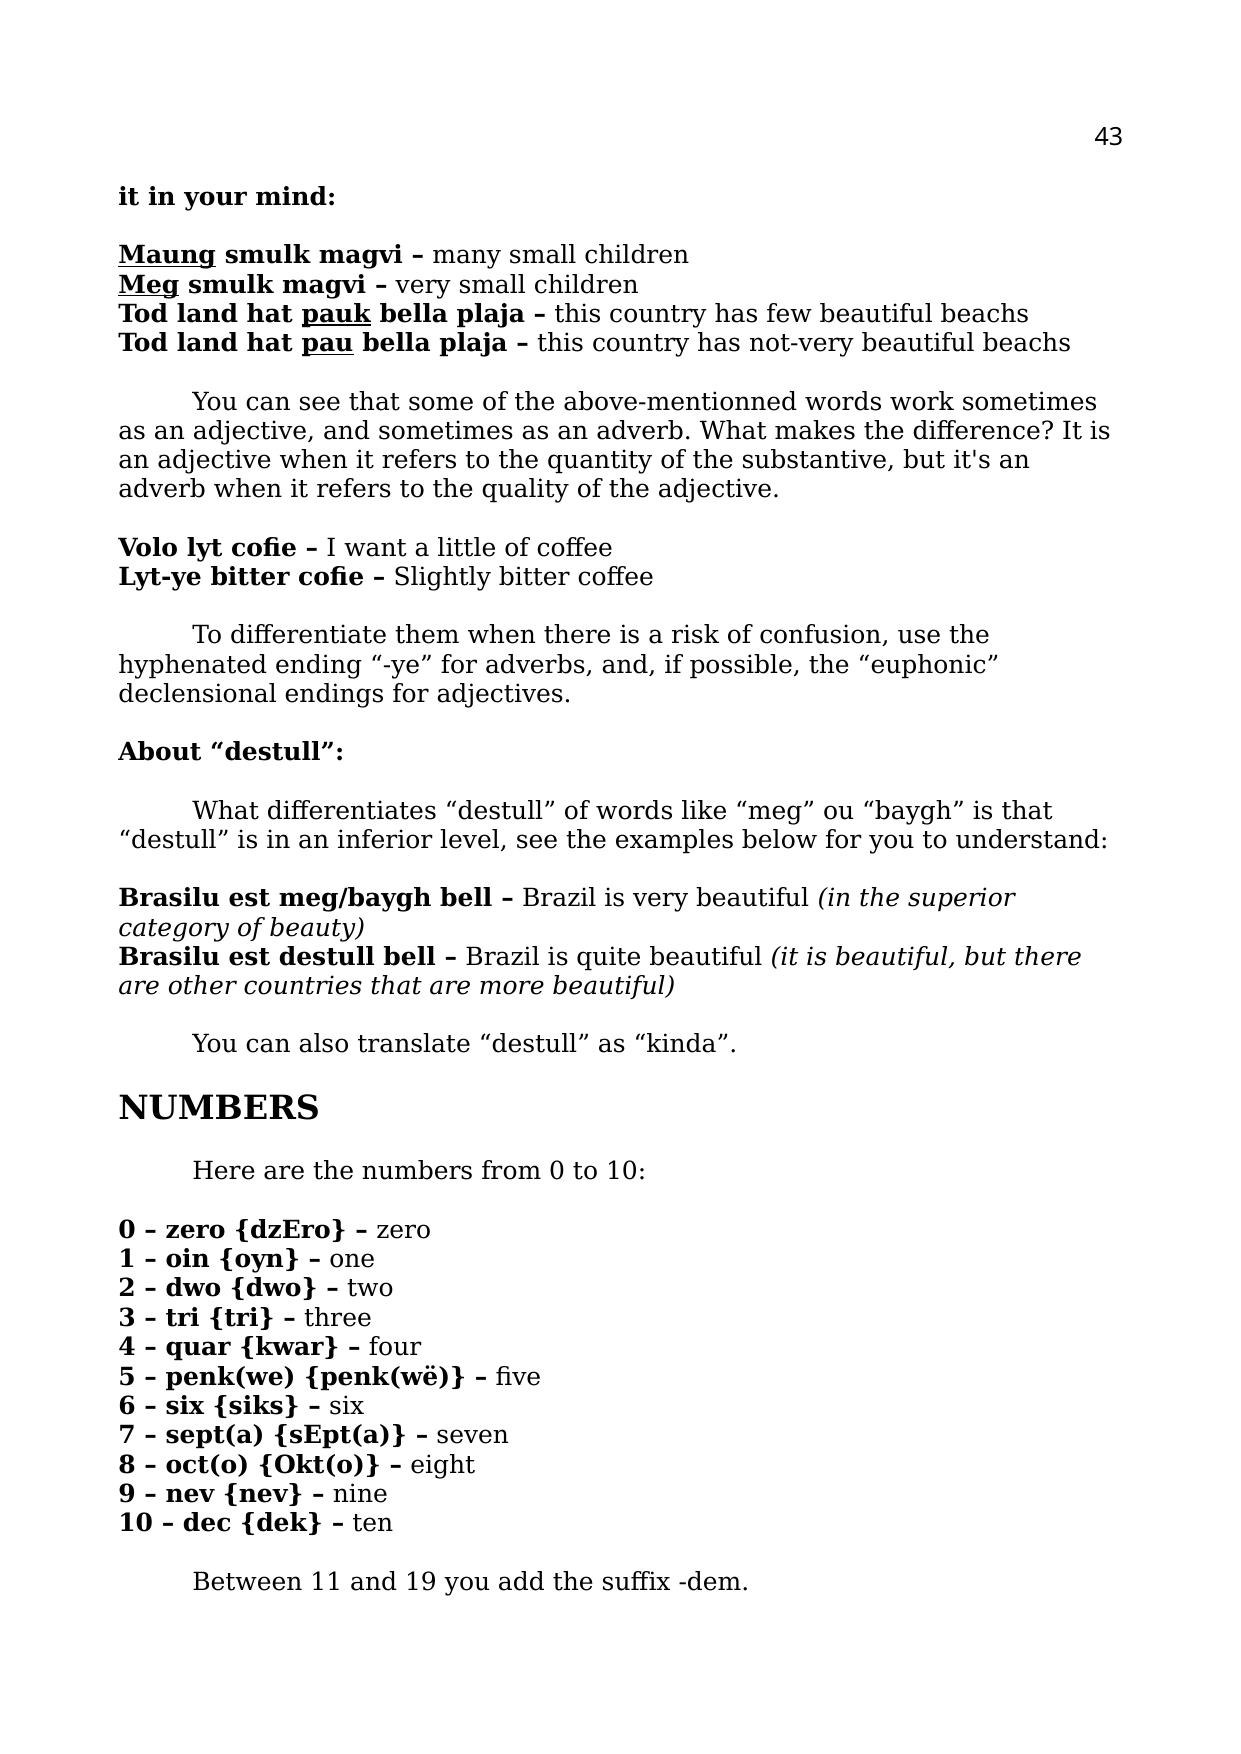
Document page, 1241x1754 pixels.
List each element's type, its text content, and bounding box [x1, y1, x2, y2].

text 0 – zero {dzEro} – zero [118, 1214, 1123, 1244]
text Here are the numbers from 0 to 10: [118, 1156, 1123, 1185]
text 4 – quar {kwar} – four [118, 1332, 1123, 1361]
text 7 – sept(a) {sEpt(a)} – seven [118, 1420, 1123, 1449]
text 8 – oct(o) {Okt(o)} – eight [118, 1449, 1123, 1479]
text You can see that some of the above-mentionned words work sometimes as an adjective, and sometimes as an adverb. What makes the difference? It is an adjective when it refers to the quantity of the substantive, but it's an adverb when it refers to the quality of the adjective. [118, 387, 1123, 503]
text 2 – dwo {dwo} – two [118, 1273, 1123, 1303]
text Maung smulk magvi – many small children [118, 240, 1123, 269]
text Tod land hat pauk bella plaja – this country has few beautiful beachs [118, 299, 1123, 328]
text Brasilu est meg/baygh bell – Brazil is very beautiful (in the superior category of beauty) [118, 883, 1123, 942]
text Brasilu est destull bell – Brazil is quite beautiful (it is beautiful, but there are other countries that are more beautiful) [118, 942, 1123, 1000]
text 5 – penk(we) {penk(wë)} – five [118, 1361, 1123, 1391]
text To differentiate them when there is a risk of confusion, use the hyphenated ending “-ye” for adverbs, and, if possible, the “euphonic” declensional endings for adjectives. [118, 621, 1123, 708]
text Tod land hat pau bella plaja – this country has not-very beautiful beachs [118, 328, 1123, 358]
text You can also translate “destull” as “kinda”. [118, 1029, 1123, 1059]
subtitle NUMBERS [118, 1088, 1123, 1127]
text Volo lyt cofie – I want a little of coffee [118, 533, 1123, 562]
text 1 – oin {oyn} – one [118, 1244, 1123, 1273]
text About “destull”: [118, 737, 1123, 767]
text 3 – tri {tri} – three [118, 1303, 1123, 1332]
text What differentiates “destull” of words like “meg” ou “baygh” is that “destull” is in an inferior level, see the examples below for you to understand: [118, 796, 1123, 854]
text Meg smulk magvi – very small children [118, 269, 1123, 299]
text Lyt-ye bitter cofie – Slightly bitter coffee [118, 562, 1123, 591]
text it in your mind: [118, 182, 1123, 211]
text 10 – dec {dek} – ten [118, 1508, 1123, 1538]
text 9 – nev {nev} – nine [118, 1479, 1123, 1508]
text Between 11 and 19 you add the suffix -dem. [118, 1567, 1123, 1596]
text 6 – six {siks} – six [118, 1391, 1123, 1420]
